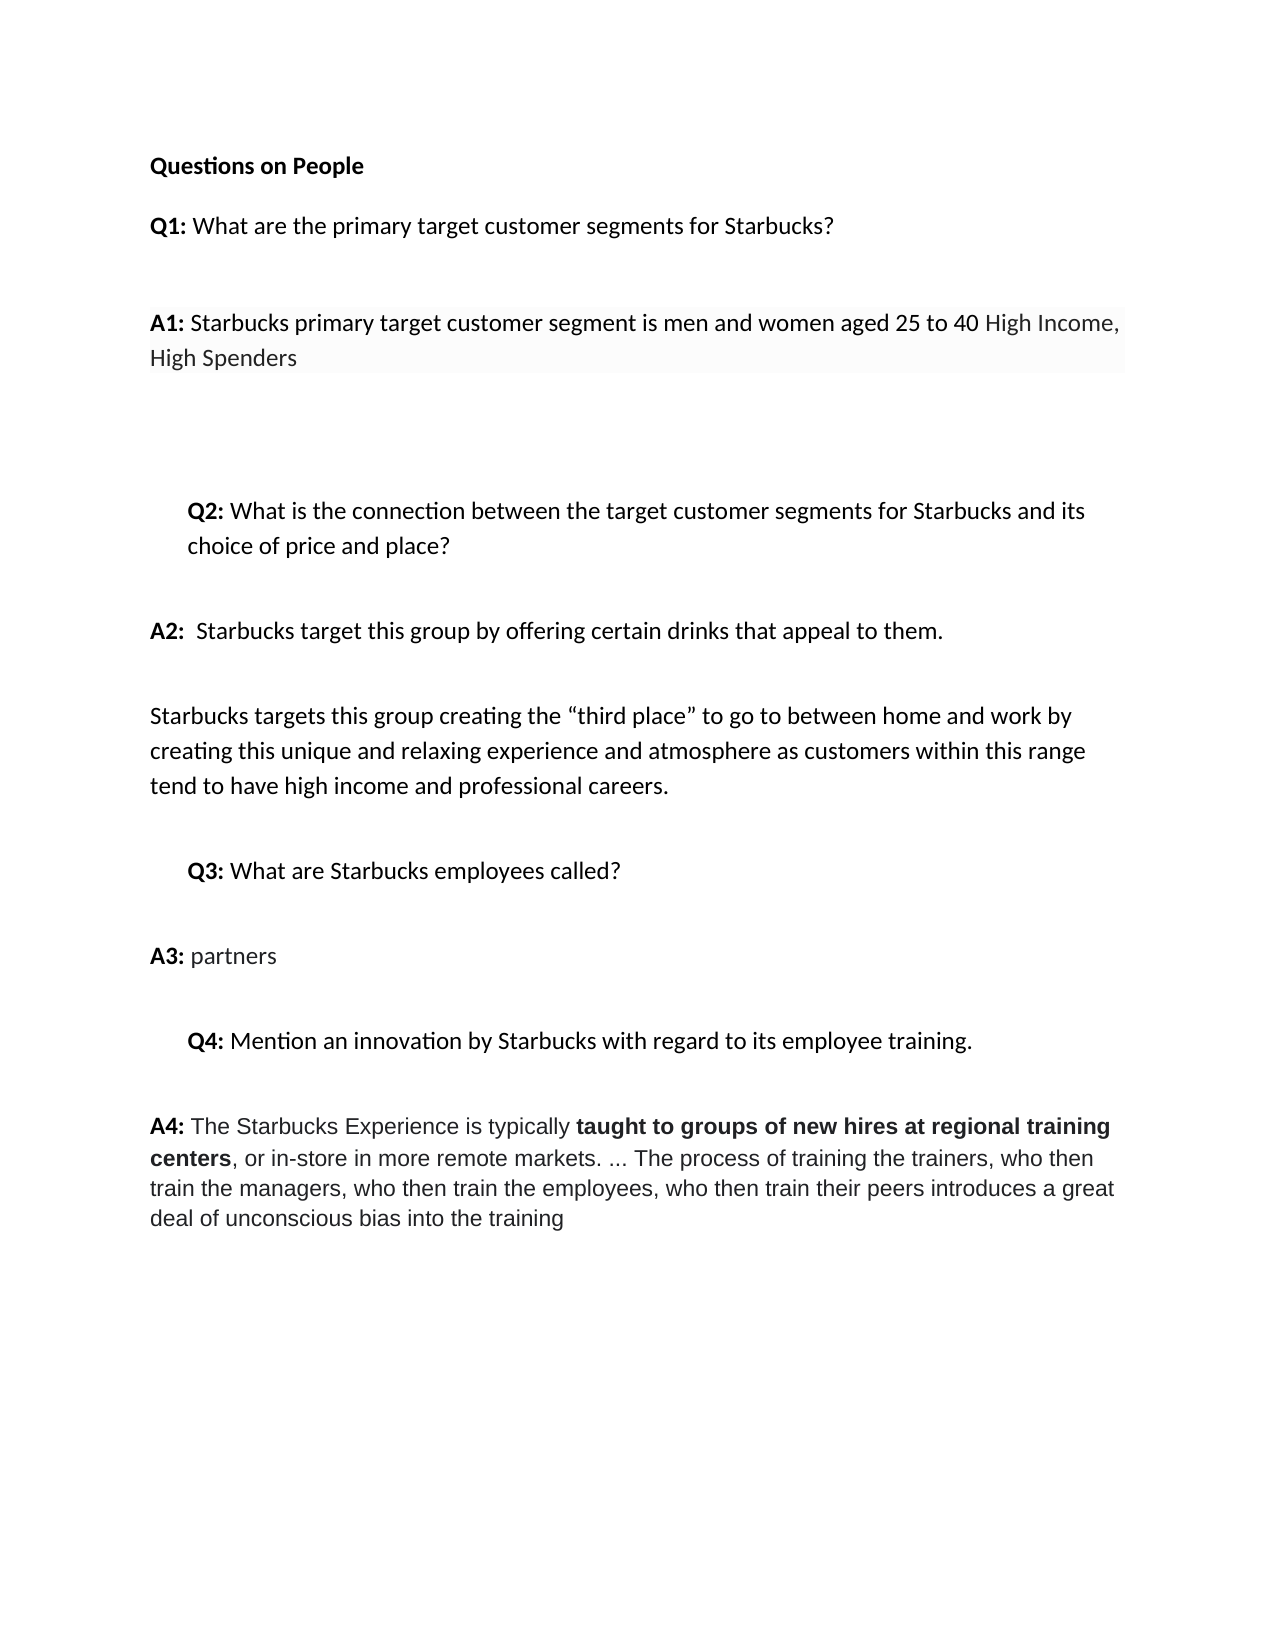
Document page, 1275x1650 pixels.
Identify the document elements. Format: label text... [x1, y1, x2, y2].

text Starbucks targets this group creating the “third place” to go to between home and work by creating this unique and relaxing experience and atmosphere as customers within this range tend to have high income and professional careers. [150, 700, 1125, 801]
text A2: Starbucks target this group by offering certain drinks that appeal to them. [150, 615, 1125, 646]
text Q3: What are Starbucks employees called? [187, 855, 1125, 886]
subtitle A1: Starbucks primary target customer segment is men and women aged 25 to 40 High Income, High Spenders [150, 307, 1125, 373]
text A4: The Starbucks Experience is typically taught to groups of new hires at regional training centers, or in-store in more remote markets. ... The process of training the trainers, who then train the managers, who then train the employees, who then train their peers introduces a great deal of unconscious bias into the training [150, 1110, 1125, 1231]
text A3: partners [150, 940, 1125, 971]
text Q1: What are the primary target customer segments for Starbucks? [150, 210, 1125, 241]
text Questions on People [150, 150, 1125, 181]
text Q2: What is the connection between the target customer segments for Starbucks and its choice of price and place? [187, 495, 1125, 561]
text Q4: Mention an innovation by Starbucks with regard to its employee training. [187, 1025, 1125, 1056]
